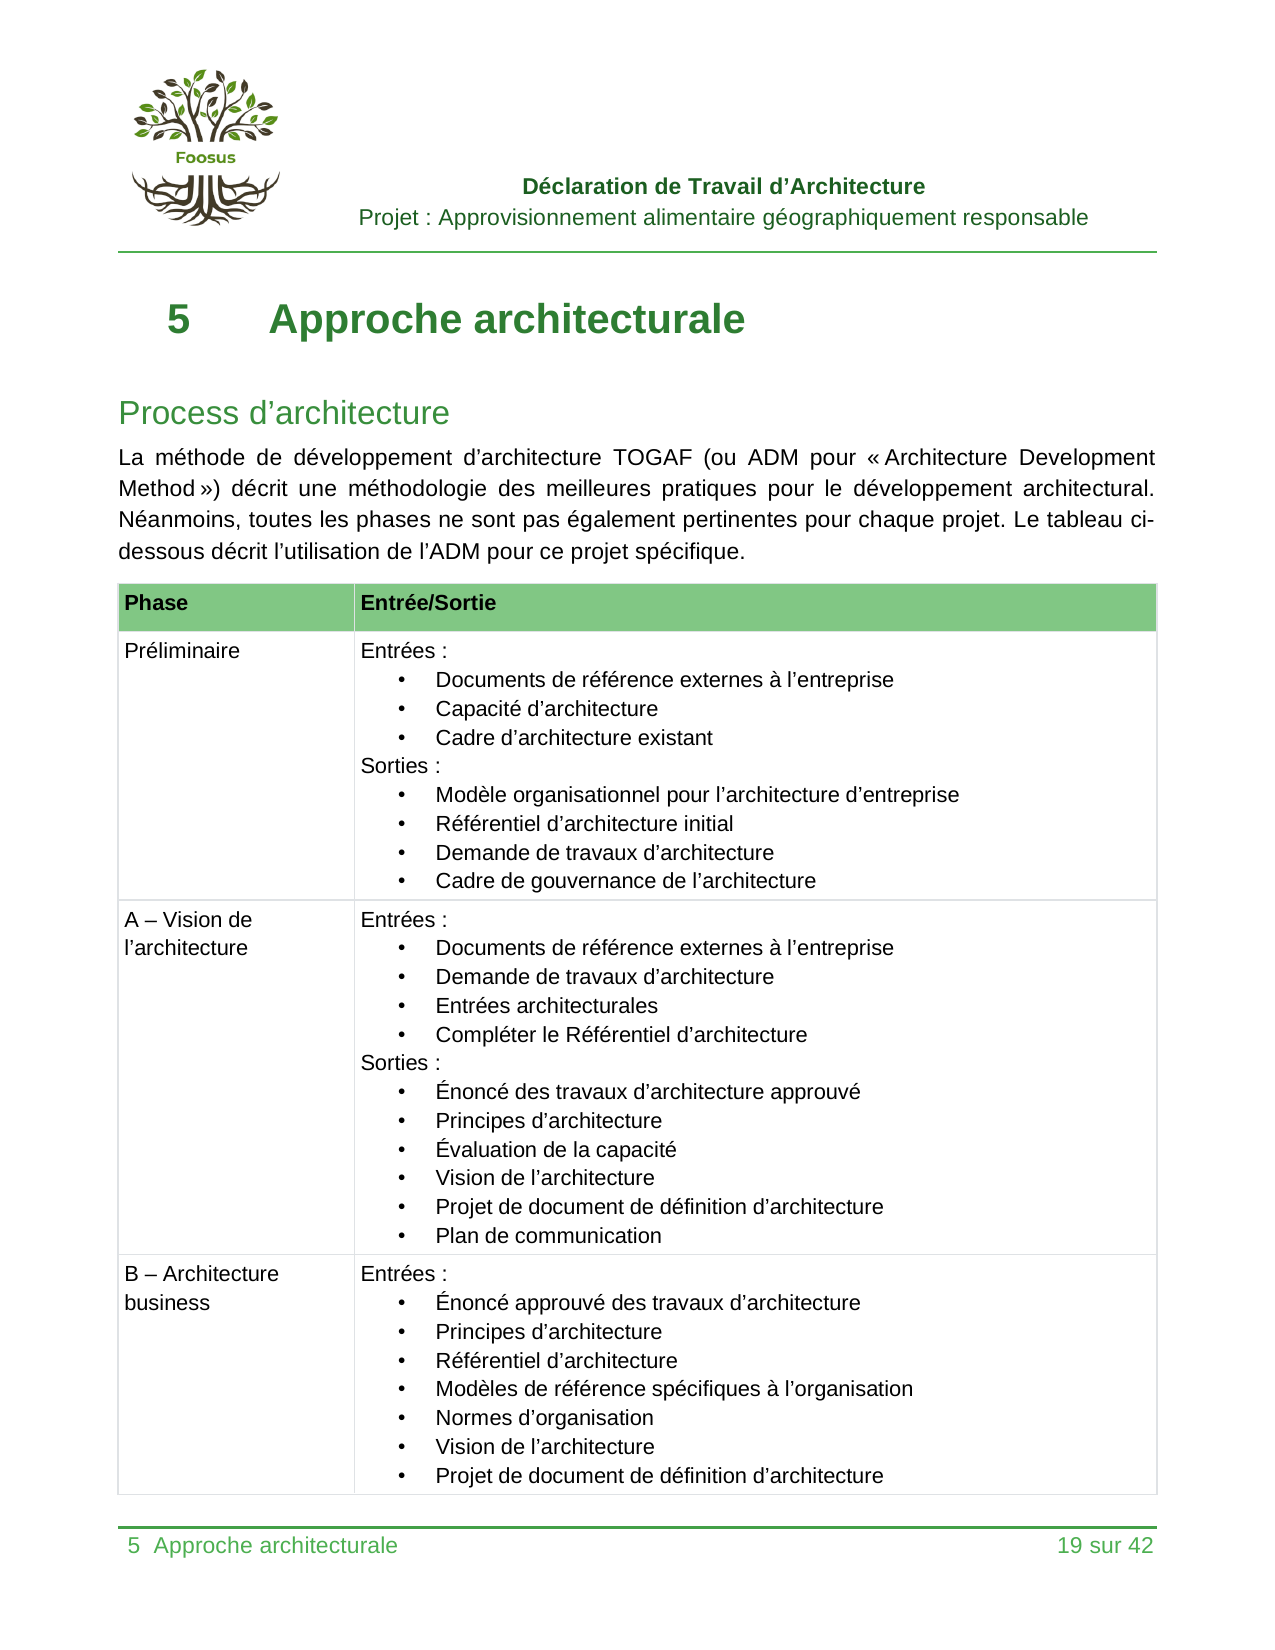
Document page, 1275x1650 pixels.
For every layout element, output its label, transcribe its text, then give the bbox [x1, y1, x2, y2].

picture [123, 64, 288, 231]
subtitle Process d’architecture [118, 392, 1157, 431]
table_cell Entrées : Énoncé approuvé des travaux d’architecture Principes d’architecture Référentiel d’architecture Modèles de référence spécifiques à l’organisation Normes d’organisation Vision de l’architecture Projet de document de définition d’architecture Sorties : Versions affinées et mises à jour des livrables de la phase Vision Architecturale Projet de document de définition d’architecture Projet de spécification des exigences d’architecture Composants d’architecture d’entreprise d’une feuille de route d’architecture [355, 1255, 1156, 1493]
table_header Phase [119, 584, 354, 631]
table_header Entrée/Sortie [355, 584, 1156, 631]
table_cell A – Vision de l’architecture [119, 901, 354, 1254]
table_cell Entrées : Documents de référence externes à l’entreprise Demande de travaux d’architecture Entrées architecturales Compléter le Référentiel d’architecture Sorties : Énoncé des travaux d’architecture approuvé Principes d’architecture Évaluation de la capacité Vision de l’architecture Projet de document de définition d’architecture Plan de communication [355, 901, 1156, 1254]
table_cell Entrées : Documents de référence externes à l’entreprise Capacité d’architecture Cadre d’architecture existant Sorties : Modèle organisationnel pour l’architecture d’entreprise Référentiel d’architecture initial Demande de travaux d’architecture Cadre de gouvernance de l’architecture [355, 632, 1156, 899]
subtitle Approche architecturale [155, 294, 1157, 342]
text La méthode de développement d’architecture TOGAF (ou ADM pour « Architecture Development Method ») décrit une méthodologie des meilleures pratiques pour le développement architectural. Néanmoins, toutes les phases ne sont pas également pertinentes pour chaque projet. Le tableau ci-dessous décrit l’utilisation de l’ADM pour ce projet spécifique. [118, 443, 1157, 564]
table_cell Préliminaire [119, 632, 354, 899]
table_cell B – Architecture business [119, 1255, 354, 1493]
